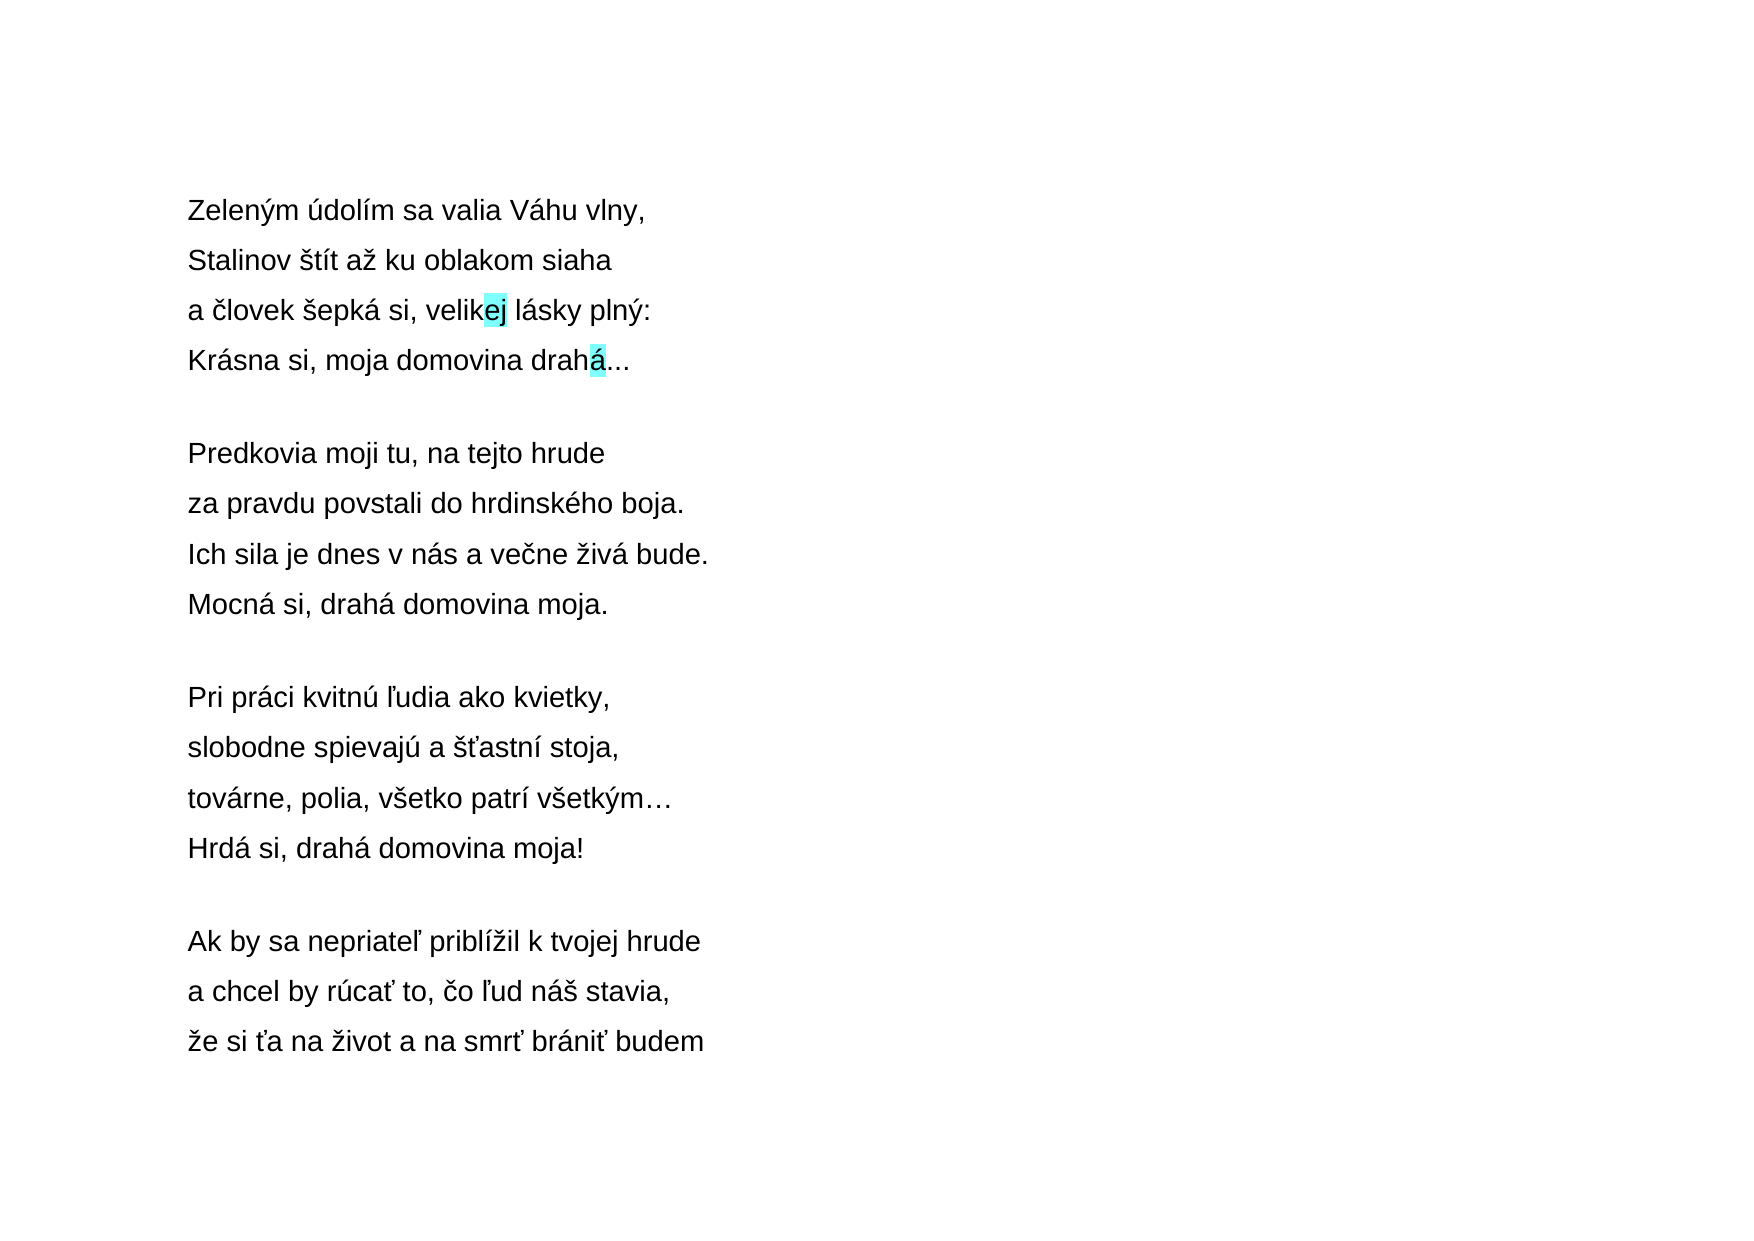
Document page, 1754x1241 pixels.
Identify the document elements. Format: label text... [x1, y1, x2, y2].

text a človek šepká si, velikej lásky plný: [150, 293, 1243, 327]
text že si ťa na život a na smrť brániť budem [150, 1024, 1243, 1058]
text za pravdu povstali do hrdinského boja. [150, 487, 1243, 520]
text Ak by sa nepriateľ priblížil k tvojej hrude [150, 924, 1243, 957]
text Mocná si, drahá domovina moja. [150, 587, 1243, 621]
text Predkovia moji tu, na tejto hrude [150, 436, 1243, 470]
text Zeleným údolím sa valia Váhu vlny, [150, 192, 1243, 226]
text a chcel by rúcať to, čo ľud náš stavia, [150, 974, 1243, 1008]
text továrne, polia, všetko patrí všetkým… [150, 781, 1243, 814]
text Ich sila je dnes v nás a večne živá bude. [150, 537, 1243, 570]
text Hrdá si, drahá domovina moja! [150, 831, 1243, 864]
text Krásna si, moja domovina drahá... [150, 343, 1243, 377]
text Pri práci kvitnú ľudia ako kvietky, [150, 680, 1243, 713]
text Stalinov štít až ku oblakom siaha [150, 243, 1243, 276]
text slobodne spievajú a šťastní stoja, [150, 730, 1243, 764]
